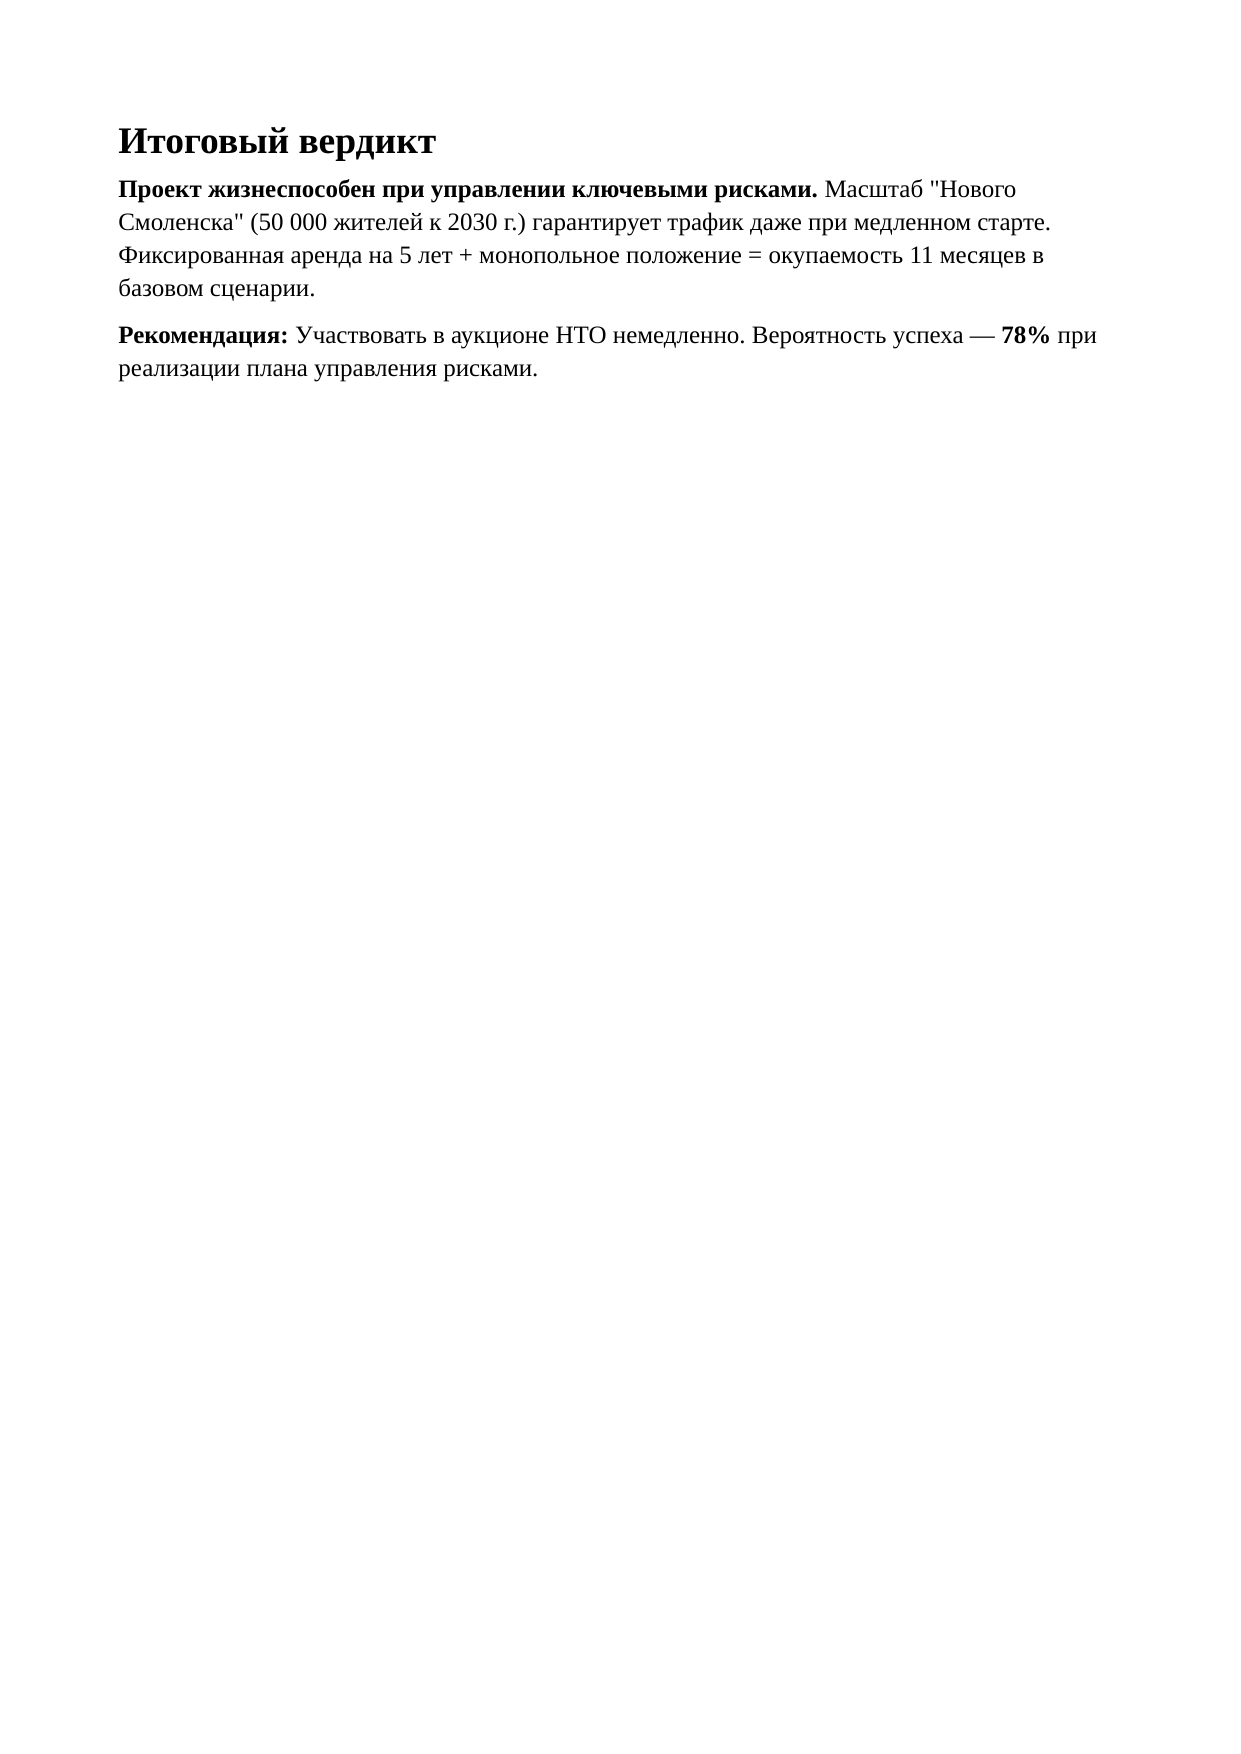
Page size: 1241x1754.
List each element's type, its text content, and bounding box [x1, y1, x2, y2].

text Проект жизнеспособен при управлении ключевыми рисками. Масштаб "Нового Смоленска" (50 000 жителей к 2030 г.) гарантирует трафик даже при медленном старте. Фиксированная аренда на 5 лет + монопольное положение = окупаемость 11 месяцев в базовом сценарии. [118, 174, 1122, 302]
text Рекомендация: Участвовать в аукционе НТО немедленно. Вероятность успеха — 78% при реализации плана управления рисками. 🚀 [118, 320, 1122, 382]
subtitle Итоговый вердикт [118, 118, 1122, 161]
